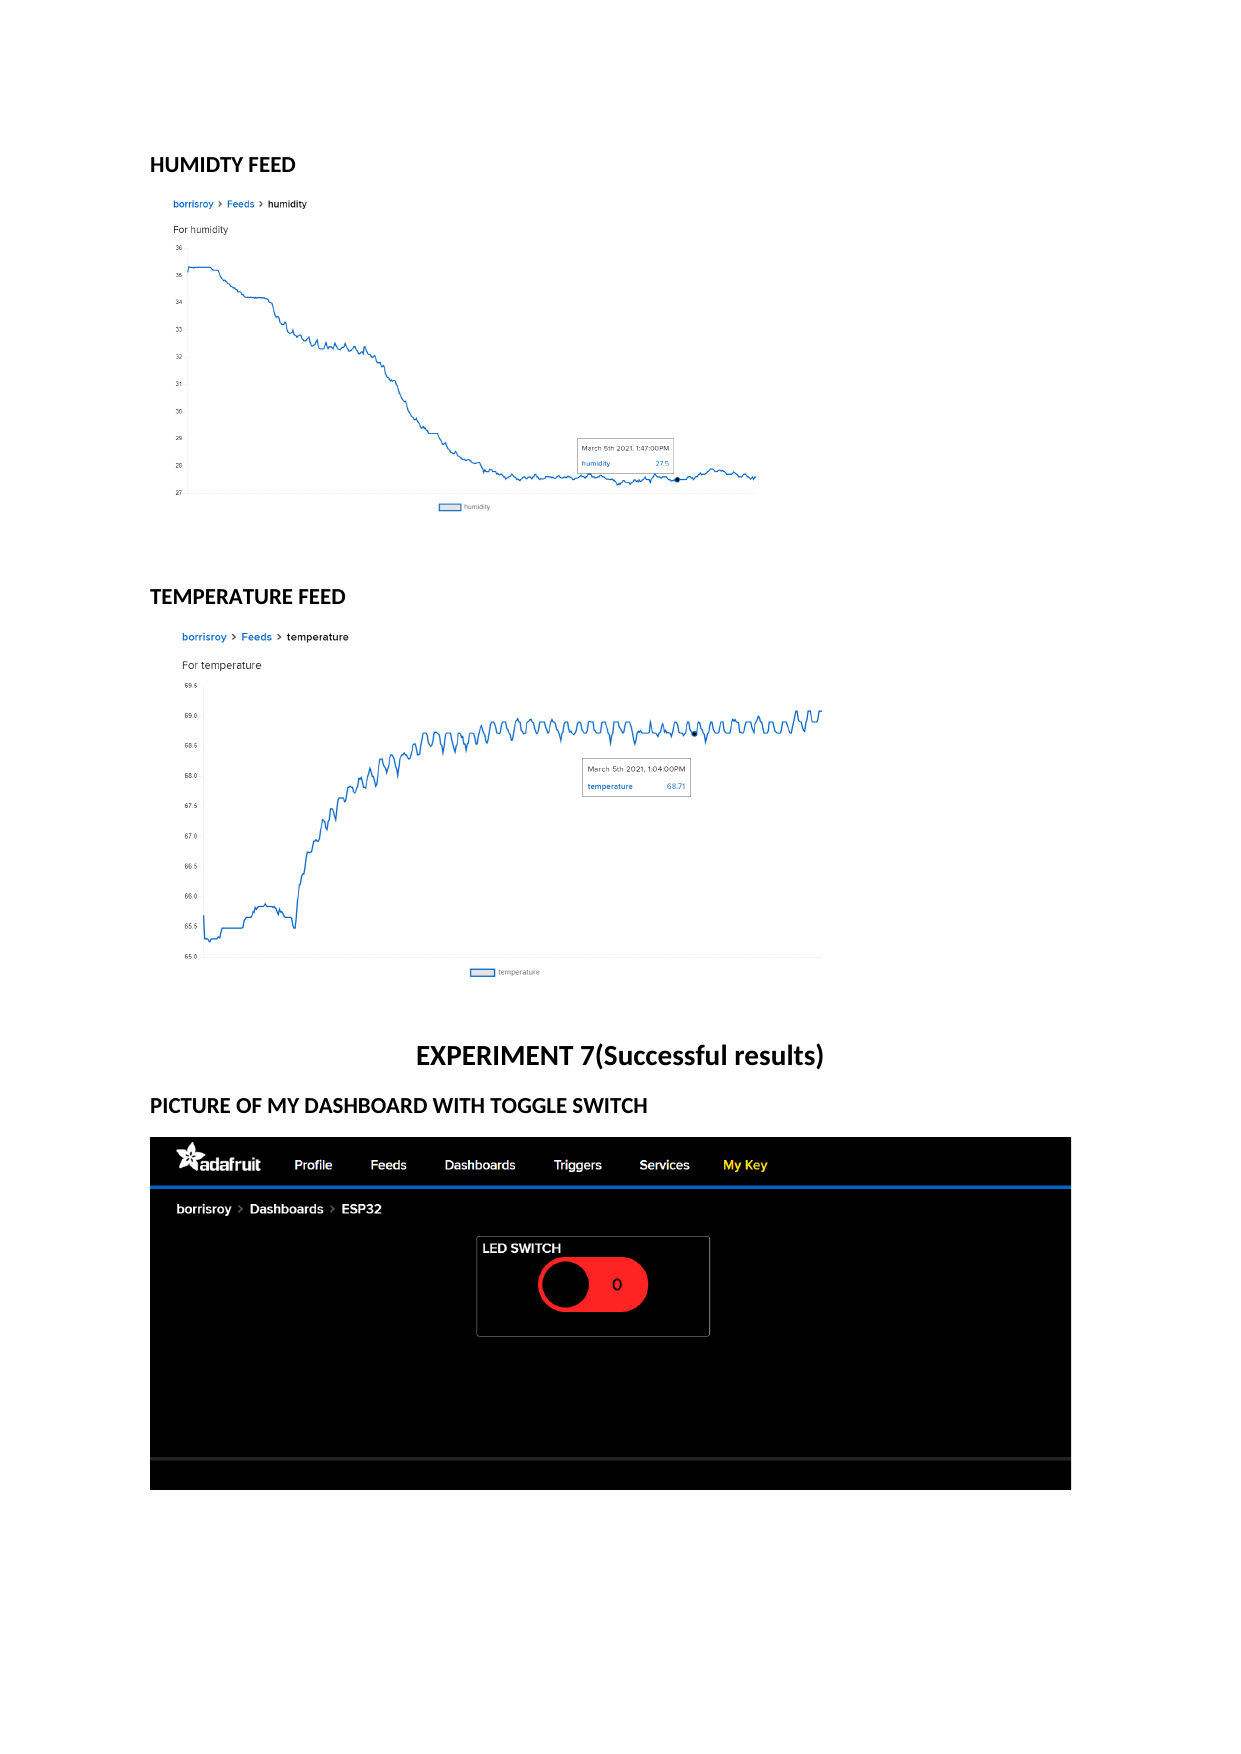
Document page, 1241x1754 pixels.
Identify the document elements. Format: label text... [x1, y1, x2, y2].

text HUMIDTY FEED [150, 150, 1090, 178]
text PICTURE OF MY DASHBOARD WITH TOGGLE SWITCH [150, 1091, 1090, 1119]
text TEMPERATURE FEED [150, 582, 1090, 610]
text EXPERIMENT 7(Successful results) [150, 1037, 1090, 1073]
